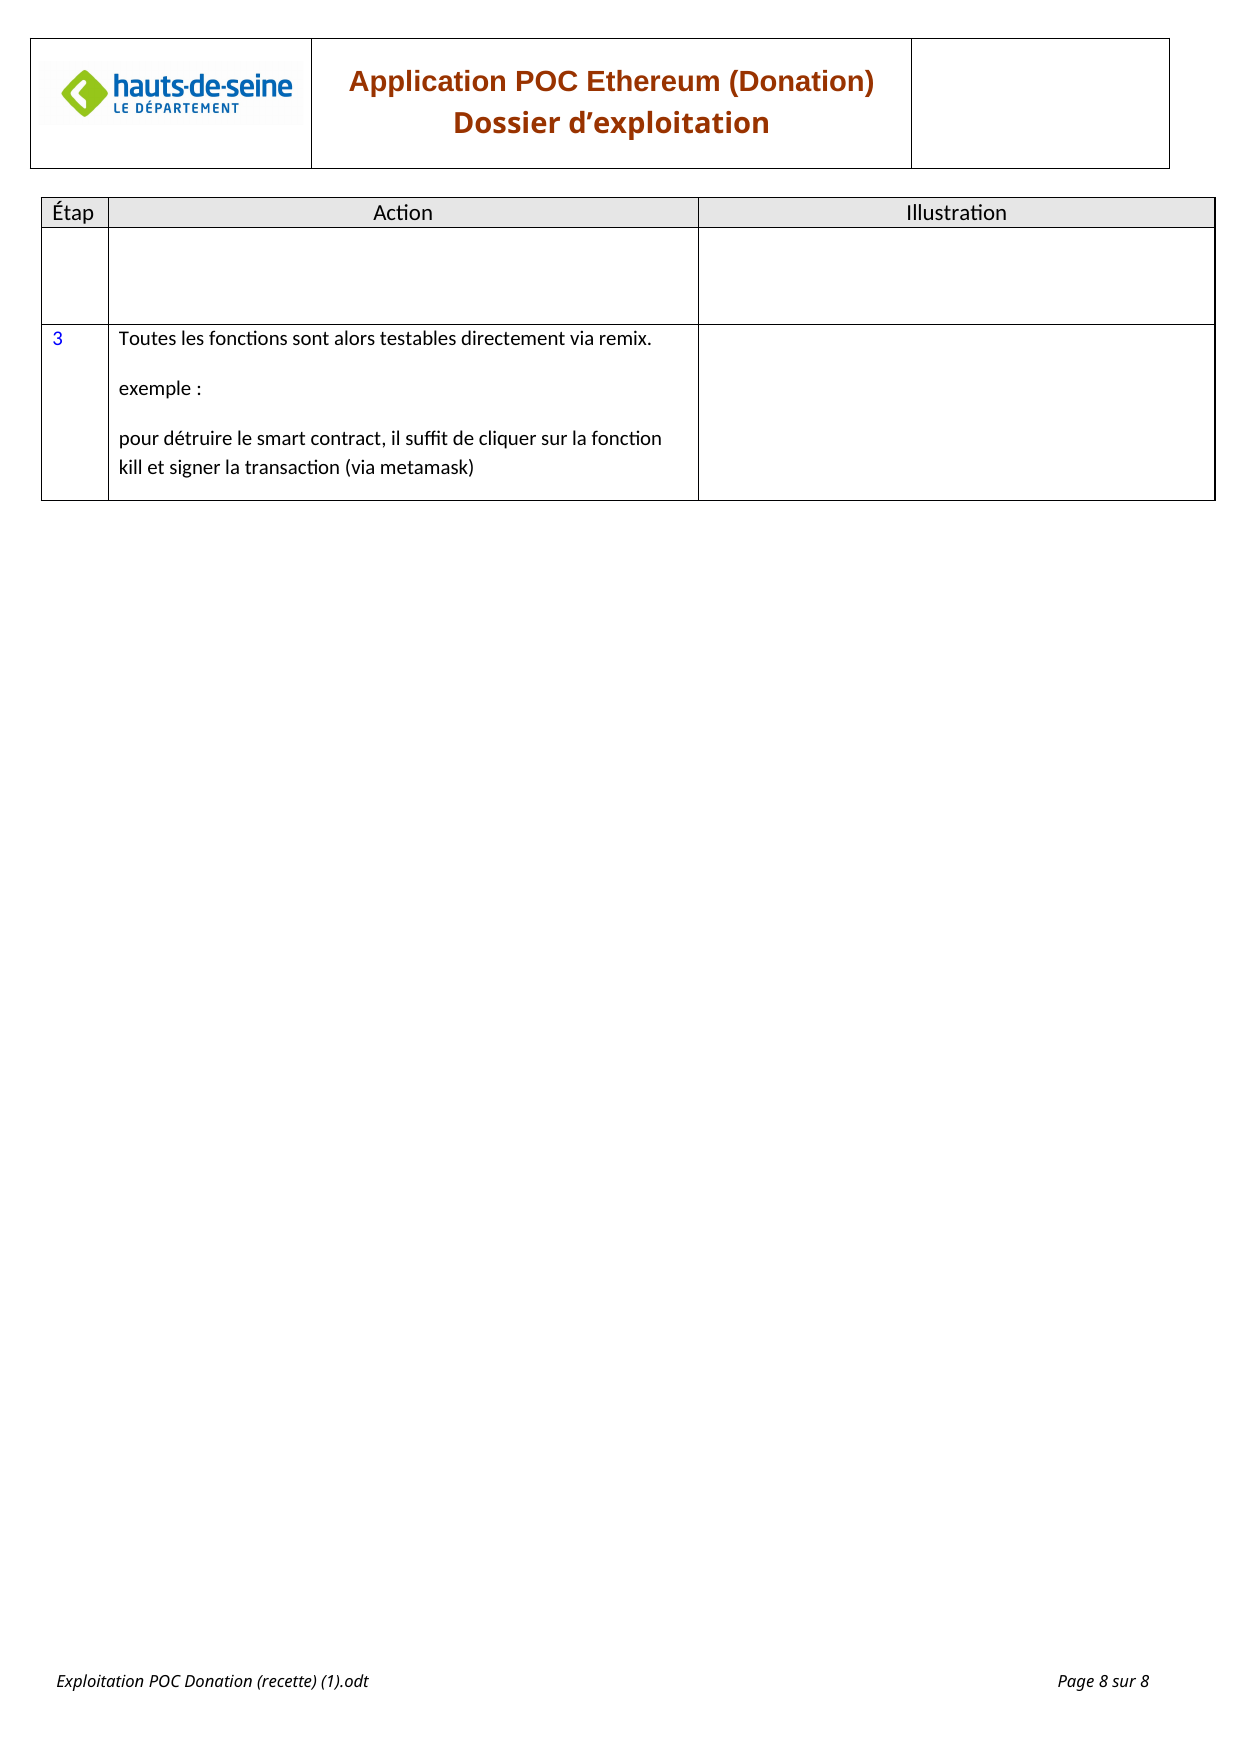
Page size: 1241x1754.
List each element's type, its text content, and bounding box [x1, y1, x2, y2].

table_header Étape [42, 198, 108, 227]
table_cell [699, 228, 1214, 324]
table_cell 2 [42, 228, 108, 324]
table_cell [699, 325, 1214, 500]
table_cell [109, 228, 698, 324]
table_header Action [109, 198, 698, 227]
table_header Illustration [699, 198, 1214, 227]
table_cell 3 [42, 325, 108, 500]
table_cell Toutes les fonctions sont alors testables directement via remix. exemple : pour détruire le smart contract, il suffit de cliquer sur la fonction kill et signer la transaction (via metamask) [109, 325, 698, 500]
picture [38, 61, 304, 125]
